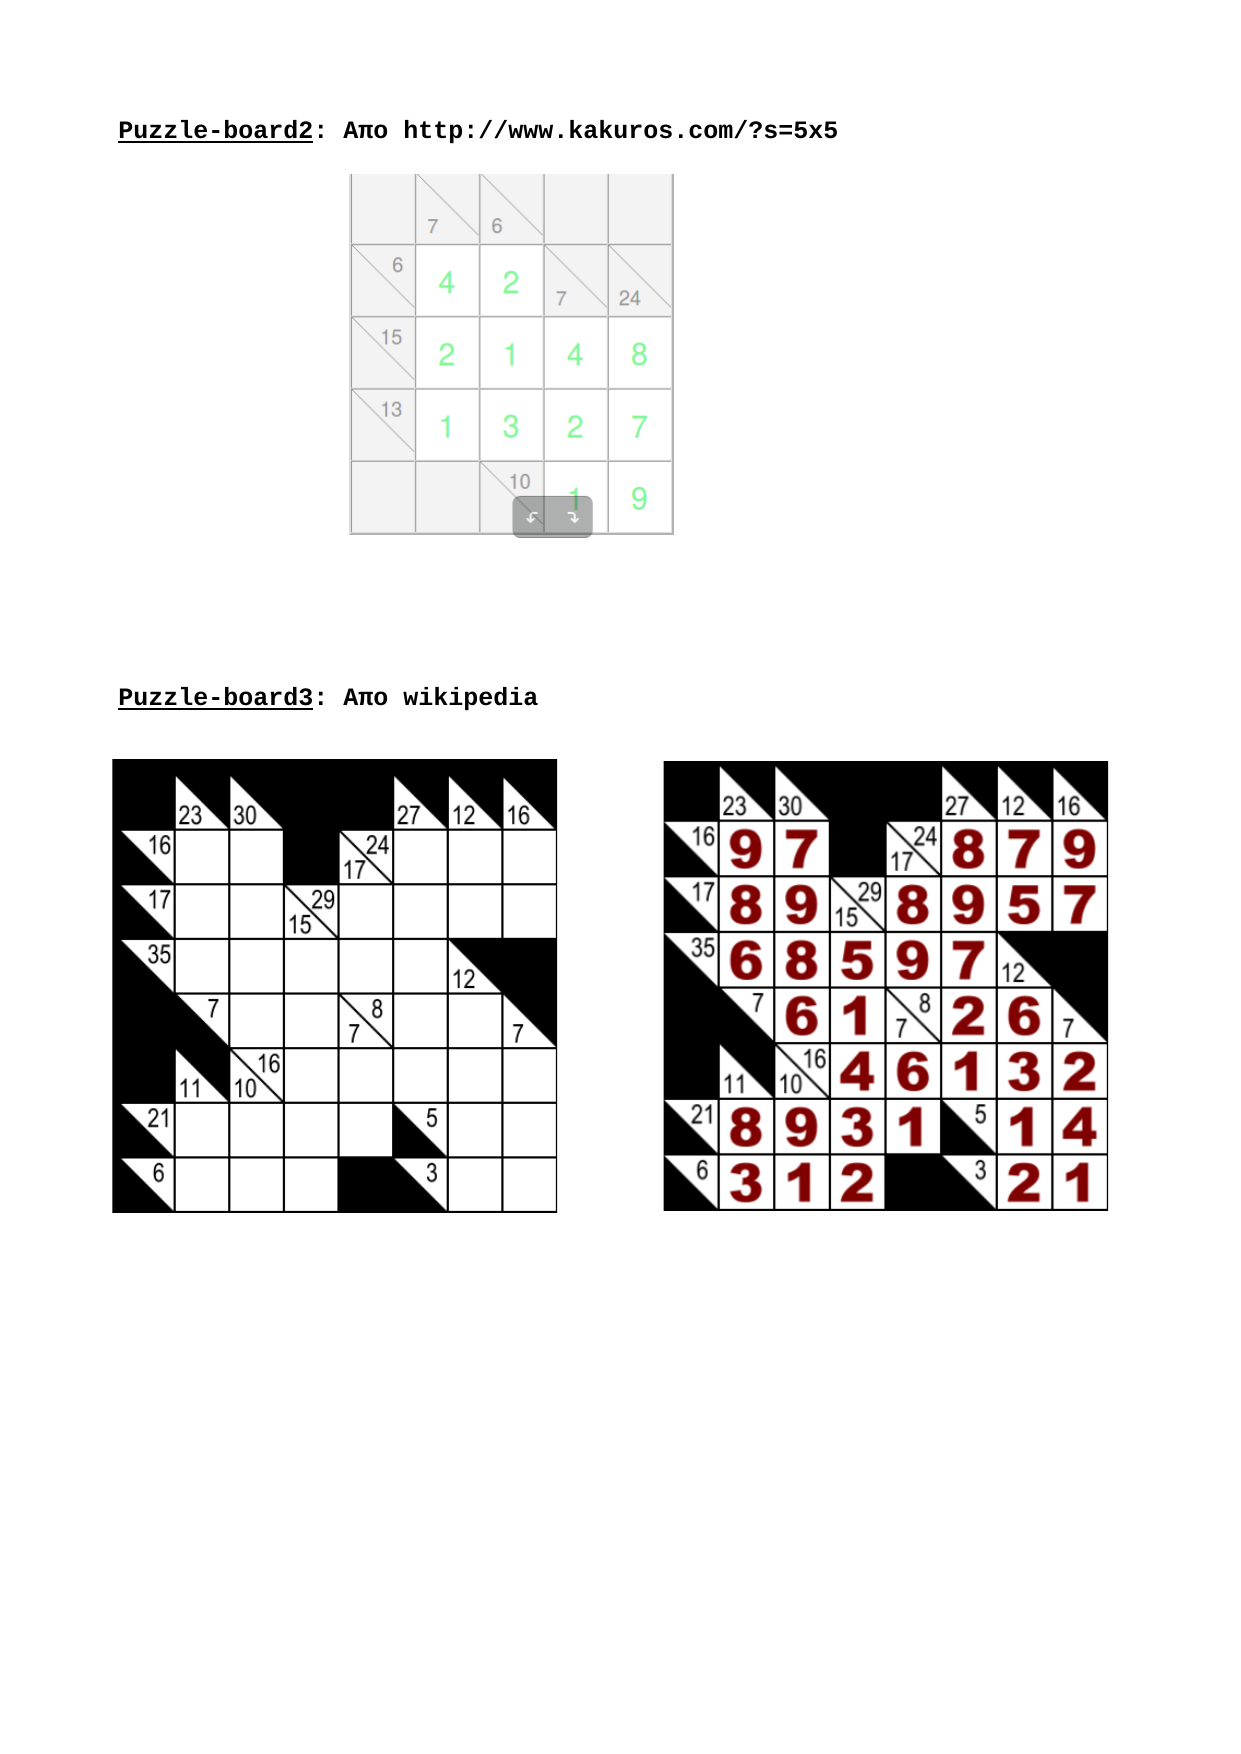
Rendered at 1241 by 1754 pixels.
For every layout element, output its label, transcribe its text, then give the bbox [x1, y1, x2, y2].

text Puzzle-board2: Απο http://www.kakuros.com/?s=5x5 [118, 118, 1122, 146]
picture [112, 759, 558, 1213]
picture [344, 174, 677, 538]
text Puzzle-board3: Απο wikipedia [118, 685, 1122, 713]
picture [663, 761, 1109, 1211]
